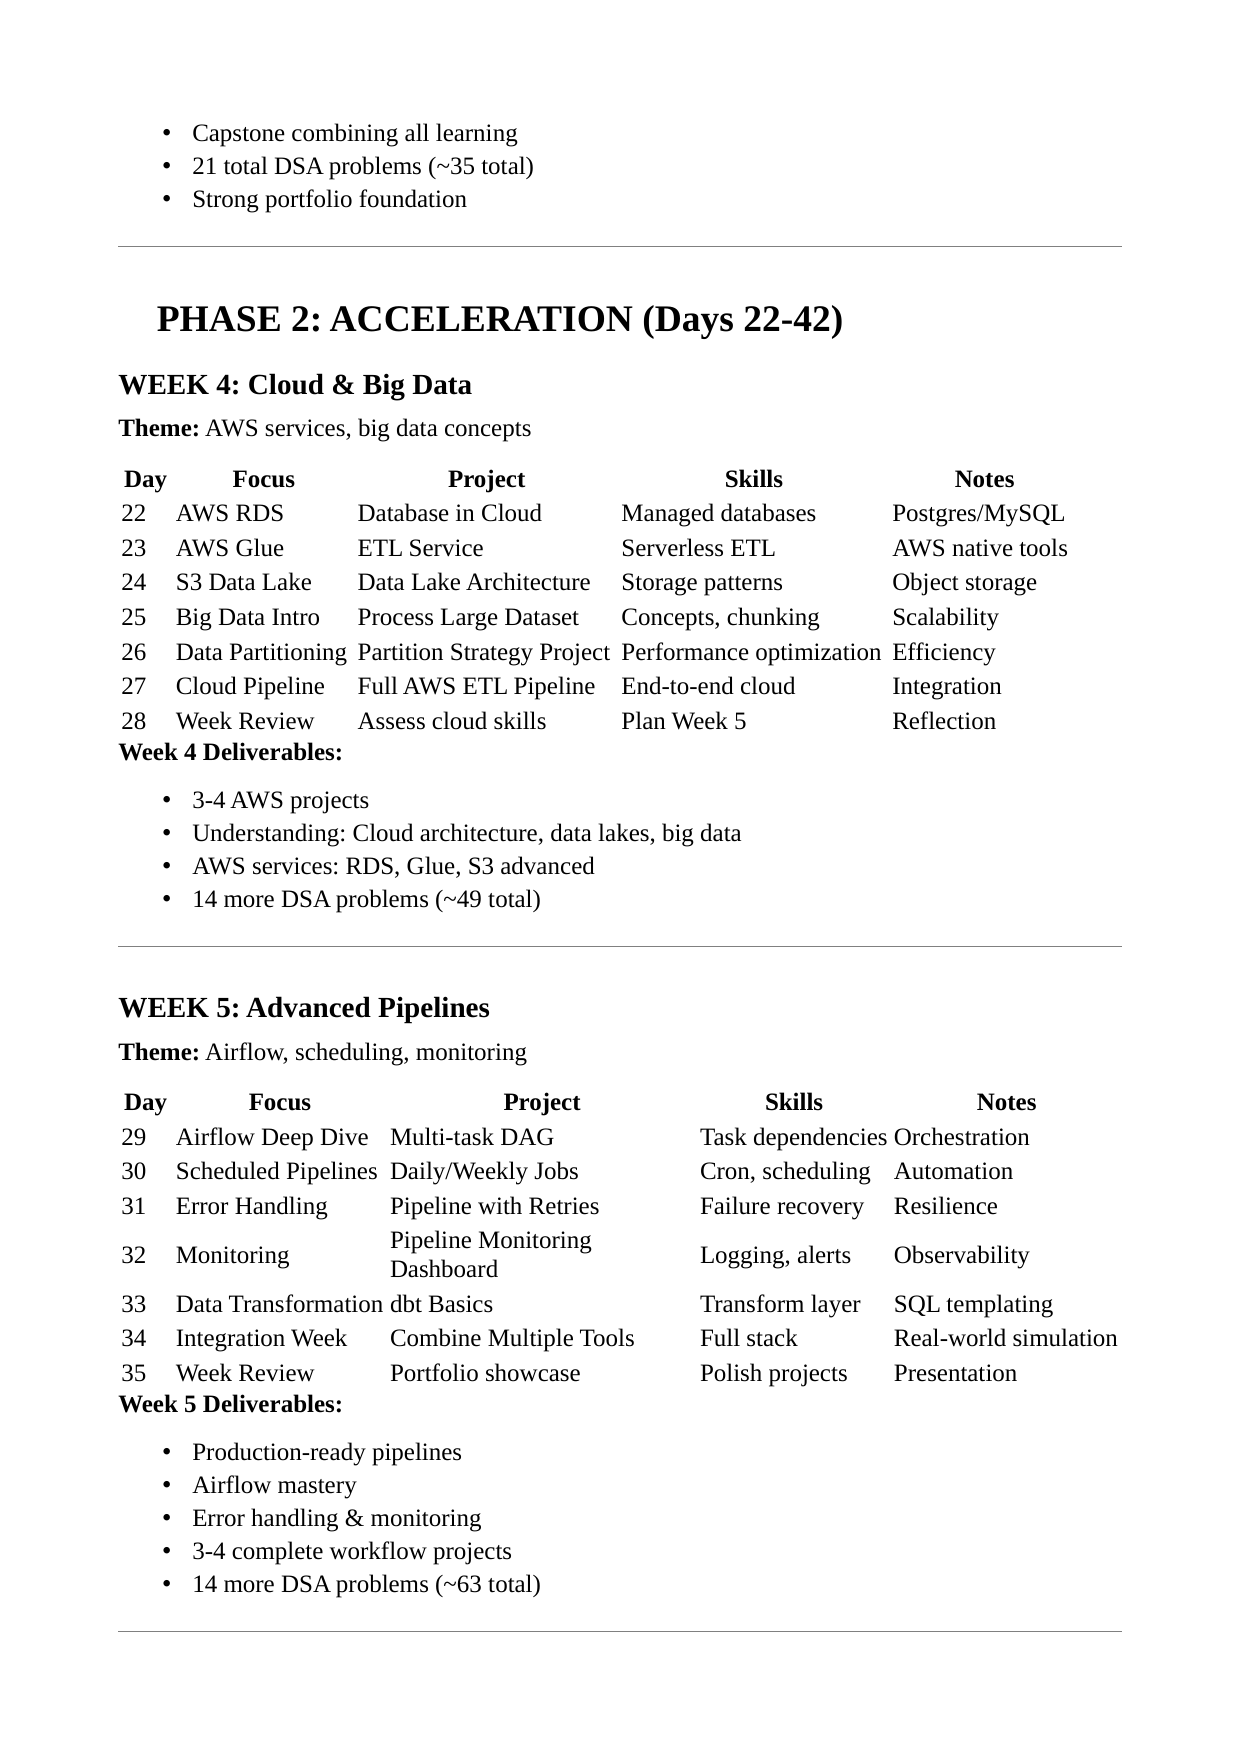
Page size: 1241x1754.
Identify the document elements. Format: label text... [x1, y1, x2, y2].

table_cell 35 [118, 1355, 173, 1389]
text Week 4 Deliverables: [118, 737, 1122, 766]
table_cell 25 [118, 599, 173, 634]
table_cell 30 [118, 1153, 173, 1188]
table_cell Efficiency [889, 634, 1079, 668]
table_cell 33 [118, 1286, 173, 1320]
list 14 more DSA problems (~63 total) [162, 1569, 1122, 1598]
table_cell Pipeline with Retries [387, 1188, 697, 1222]
table_cell 22 [118, 495, 173, 530]
table_cell Observability [891, 1223, 1122, 1286]
text Theme: Airflow, scheduling, monitoring [118, 1037, 1122, 1065]
subtitle 📅 PHASE 2: ACCELERATION (Days 22-42) [118, 297, 1122, 340]
table_cell Multi-task DAG [387, 1119, 697, 1153]
table_cell AWS Glue [173, 530, 354, 564]
table_cell Scalability [889, 599, 1079, 634]
table_cell Airflow Deep Dive [173, 1119, 387, 1153]
table_header Day [118, 1084, 173, 1119]
table_cell Monitoring [173, 1223, 387, 1286]
table_cell Integration [889, 668, 1079, 703]
list 21 total DSA problems (~35 total) [162, 151, 1122, 180]
table_cell Error Handling [173, 1188, 387, 1222]
table_cell AWS RDS [173, 495, 354, 530]
table_cell Partition Strategy Project [355, 634, 618, 668]
text Theme: AWS services, big data concepts [118, 413, 1122, 442]
table_cell 27 [118, 668, 173, 703]
table_cell Full AWS ETL Pipeline [355, 668, 618, 703]
list AWS services: RDS, Glue, S3 advanced [162, 851, 1122, 880]
list Error handling & monitoring [162, 1503, 1122, 1532]
table_cell Integration Week [173, 1320, 387, 1355]
table_cell Concepts, chunking [618, 599, 889, 634]
table_cell Plan Week 5 [618, 703, 889, 737]
table_cell Database in Cloud [355, 495, 618, 530]
list 3-4 complete workflow projects [162, 1536, 1122, 1565]
table_cell Performance optimization [618, 634, 889, 668]
table_header Project [355, 461, 618, 495]
table_header Notes [891, 1084, 1122, 1119]
table_cell Assess cloud skills [355, 703, 618, 737]
table_cell 23 [118, 530, 173, 564]
table_cell Week Review [173, 703, 354, 737]
table_cell Reflection [889, 703, 1079, 737]
list Strong portfolio foundation [162, 184, 1122, 213]
list Capstone combining all learning [162, 118, 1122, 147]
table_cell Week Review [173, 1355, 387, 1389]
table_header Focus [173, 1084, 387, 1119]
table_header Project [387, 1084, 697, 1119]
list 14 more DSA problems (~49 total) [162, 884, 1122, 913]
table_cell Postgres/MySQL [889, 495, 1079, 530]
table_cell Failure recovery [697, 1188, 891, 1222]
table_cell 31 [118, 1188, 173, 1222]
table_cell Data Transformation [173, 1286, 387, 1320]
table_cell Object storage [889, 565, 1079, 599]
table_cell Polish projects [697, 1355, 891, 1389]
table_cell 34 [118, 1320, 173, 1355]
table_cell End-to-end cloud [618, 668, 889, 703]
subtitle WEEK 5: Advanced Pipelines [118, 991, 1122, 1024]
table_cell 28 [118, 703, 173, 737]
table_cell 26 [118, 634, 173, 668]
table_header Day [118, 461, 173, 495]
table_header Skills [697, 1084, 891, 1119]
table_cell Automation [891, 1153, 1122, 1188]
table_cell Storage patterns [618, 565, 889, 599]
table_cell Cloud Pipeline [173, 668, 354, 703]
table_cell Transform layer [697, 1286, 891, 1320]
subtitle WEEK 4: Cloud & Big Data [118, 367, 1122, 401]
table_cell Serverless ETL [618, 530, 889, 564]
table_cell Logging, alerts [697, 1223, 891, 1286]
table_cell Full stack [697, 1320, 891, 1355]
table_cell Presentation [891, 1355, 1122, 1389]
table_cell S3 Data Lake [173, 565, 354, 599]
text Week 5 Deliverables: [118, 1389, 1122, 1418]
table_header Skills [618, 461, 889, 495]
table_cell dbt Basics [387, 1286, 697, 1320]
table_cell Resilience [891, 1188, 1122, 1222]
table_cell Real-world simulation [891, 1320, 1122, 1355]
table_cell Scheduled Pipelines [173, 1153, 387, 1188]
table_header Focus [173, 461, 354, 495]
list Production-ready pipelines [162, 1437, 1122, 1466]
table_cell Data Lake Architecture [355, 565, 618, 599]
table_cell Data Partitioning [173, 634, 354, 668]
table_cell Orchestration [891, 1119, 1122, 1153]
table_cell Process Large Dataset [355, 599, 618, 634]
list Airflow mastery [162, 1470, 1122, 1499]
table_cell ETL Service [355, 530, 618, 564]
table_cell Managed databases [618, 495, 889, 530]
table_cell Task dependencies [697, 1119, 891, 1153]
table_cell 29 [118, 1119, 173, 1153]
table_cell Daily/Weekly Jobs [387, 1153, 697, 1188]
table_cell AWS native tools [889, 530, 1079, 564]
table_cell 24 [118, 565, 173, 599]
table_cell SQL templating [891, 1286, 1122, 1320]
table_header Notes [889, 461, 1079, 495]
table_cell Pipeline Monitoring Dashboard [387, 1223, 697, 1286]
table_cell Portfolio showcase [387, 1355, 697, 1389]
table_cell 32 [118, 1223, 173, 1286]
table_cell Combine Multiple Tools [387, 1320, 697, 1355]
list Understanding: Cloud architecture, data lakes, big data [162, 818, 1122, 847]
list 3-4 AWS projects [162, 785, 1122, 814]
table_cell Big Data Intro [173, 599, 354, 634]
table_cell Cron, scheduling [697, 1153, 891, 1188]
